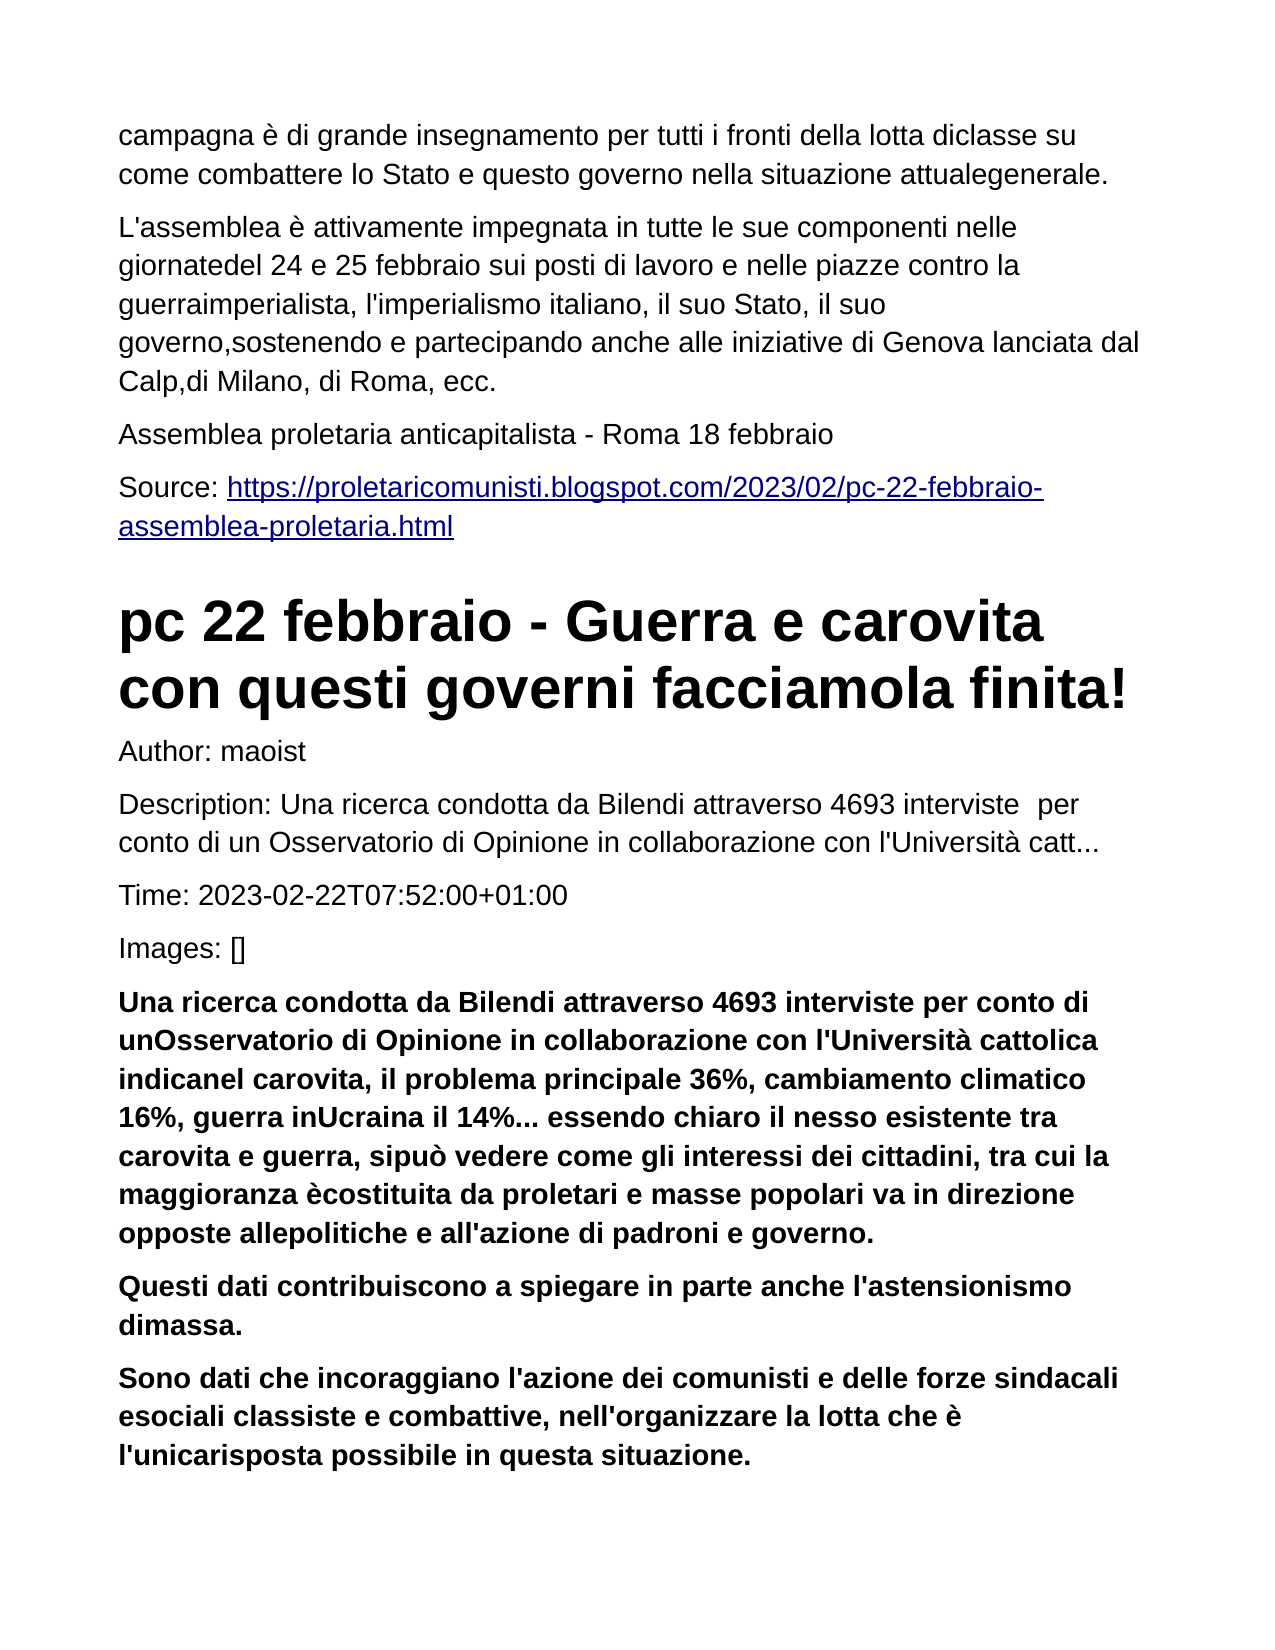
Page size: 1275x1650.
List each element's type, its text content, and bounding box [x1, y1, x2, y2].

text Source: https://proletaricomunisti.blogspot.com/2023/02/pc-22-febbraio-assemblea-proletaria.html [118, 470, 1157, 542]
text Una ricerca condotta da Bilendi attraverso 4693 interviste per conto di unOsservatorio di Opinione in collaborazione con l'Università cattolica indicanel carovita, il problema principale 36%, cambiamento climatico 16%, guerra inUcraina il 14%... essendo chiaro il nesso esistente tra carovita e guerra, sipuò vedere come gli interessi dei cittadini, tra cui la maggioranza ècostituita da proletari e masse popolari va in direzione opposte allepolitiche e all'azione di padroni e governo. [118, 984, 1157, 1249]
text Description: Una ricerca condotta da Bilendi attraverso 4693 interviste per conto di un Osservatorio di Opinione in collaborazione con l'Università catt... [118, 787, 1157, 859]
text L'assemblea è attivamente impegnata in tutte le sue componenti nelle giornatedel 24 e 25 febbraio sui posti di lavoro e nelle piazze contro la guerraimperialista, l'imperialismo italiano, il suo Stato, il suo governo,sostenendo e partecipando anche alle iniziative di Genova lanciata dal Calp,di Milano, di Roma, ecc. [118, 210, 1157, 397]
subtitle pc 22 febbraio - Guerra e carovita con questi governi facciamola finita! [118, 587, 1157, 721]
text Questi dati contribuiscono a spiegare in parte anche l'astensionismo dimassa. [118, 1269, 1157, 1341]
text campagna è di grande insegnamento per tutti i fronti della lotta diclasse su come combattere lo Stato e questo governo nella situazione attualegenerale. [118, 118, 1157, 190]
text Assemblea proletaria anticapitalista - Roma 18 febbraio [118, 417, 1157, 451]
text Time: 2023-02-22T07:52:00+01:00 [118, 878, 1157, 912]
text Sono dati che incoraggiano l'azione dei comunisti e delle forze sindacali esociali classiste e combattive, nell'organizzare la lotta che è l'unicarisposta possibile in questa situazione. [118, 1361, 1157, 1471]
text Author: maoist [118, 733, 1157, 767]
text Images: [] [118, 931, 1157, 965]
